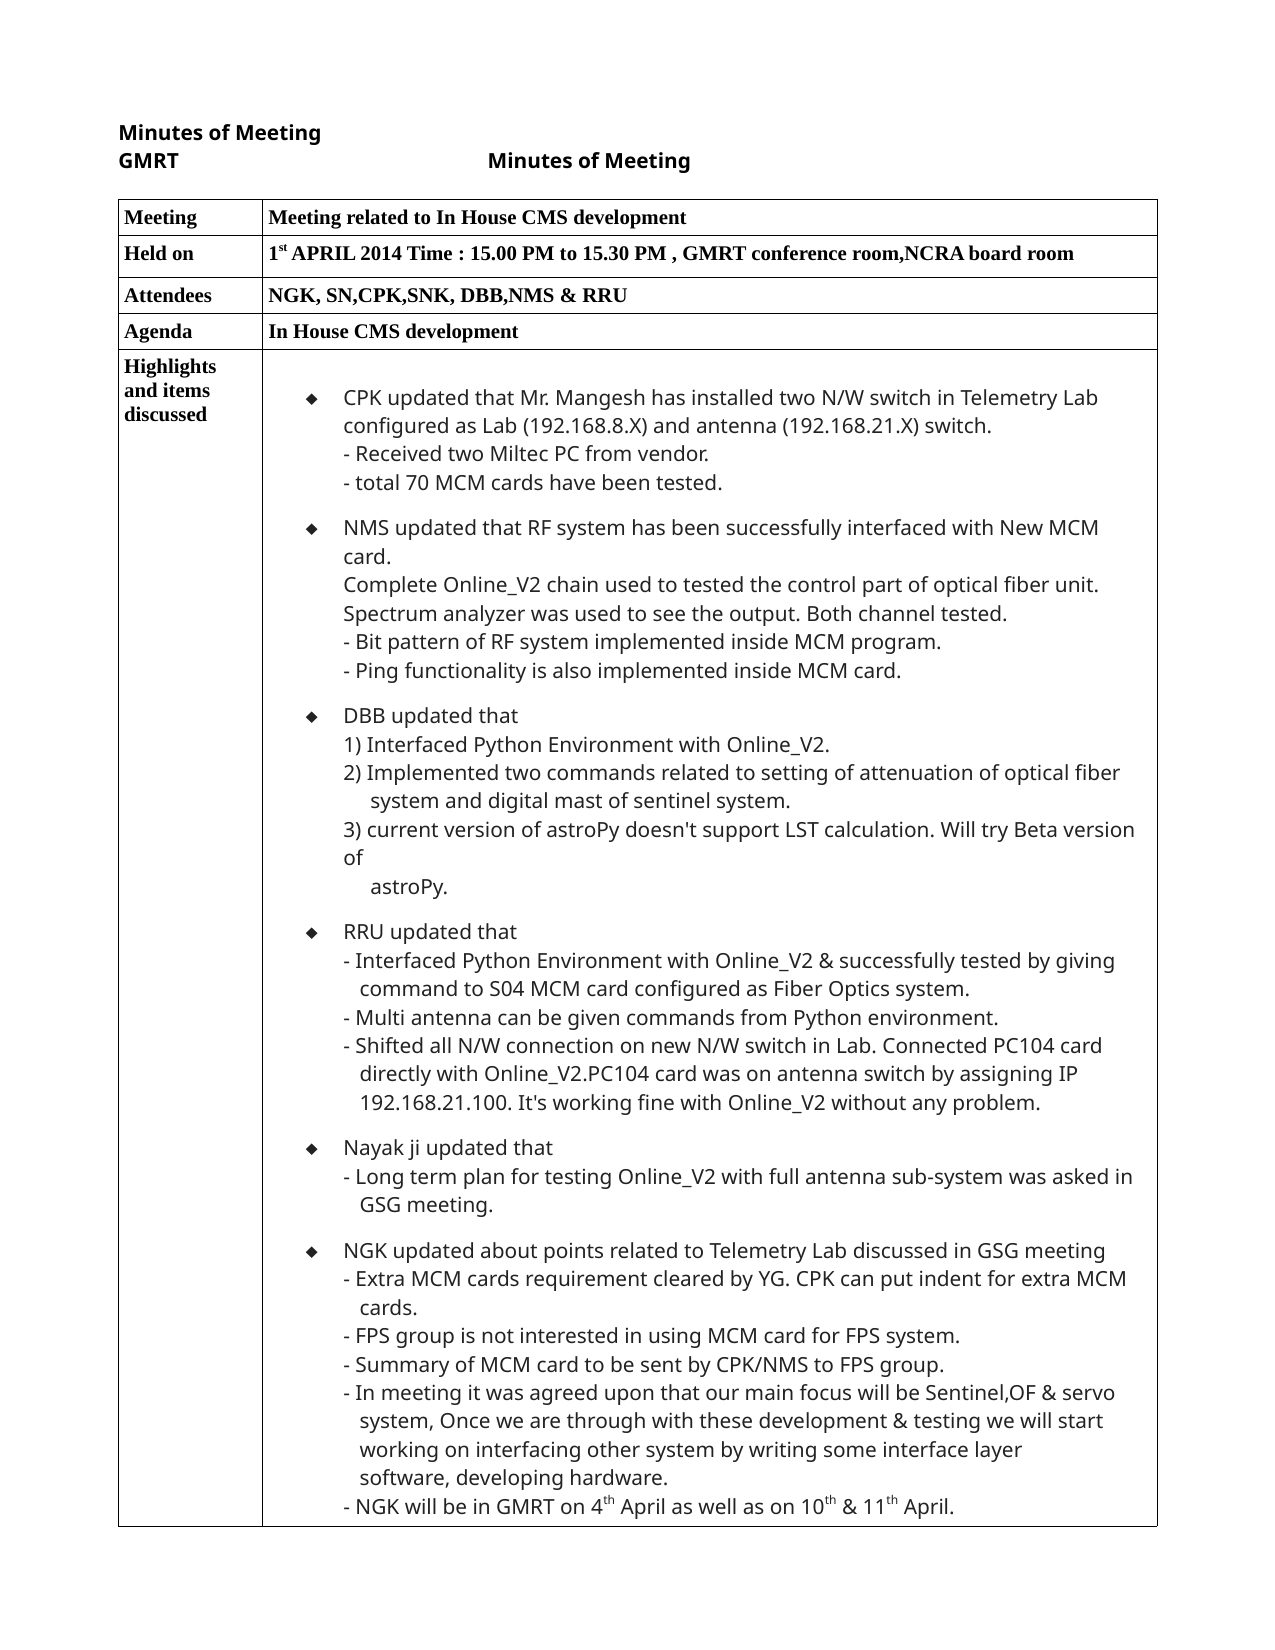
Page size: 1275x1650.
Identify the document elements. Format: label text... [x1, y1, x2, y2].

table_cell Highlights and items discussed [119, 350, 262, 1526]
text Minutes of Meeting [118, 118, 1157, 147]
table_cell In House CMS development [263, 314, 1157, 348]
table_cell Agenda [119, 314, 262, 348]
table_header Meeting related to In House CMS development [263, 200, 1157, 235]
table_cell Attendees [119, 278, 262, 313]
table_cell Held on [119, 236, 262, 277]
table_cell NGK, SN,CPK,SNK, DBB,NMS & RRU [263, 278, 1157, 313]
table_cell CPK updated that Mr. Mangesh has installed two N/W switch in Telemetry Lab configured as Lab (192.168.8.X) and antenna (192.168.21.X) switch. - Received two Miltec PC from vendor. - total 70 MCM cards have been tested. NMS updated that RF system has been successfully interfaced with New MCM card. Complete Online_V2 chain used to tested the control part of optical fiber unit. Spectrum analyzer was used to see the output. Both channel tested. - Bit pattern of RF system implemented inside MCM program. - Ping functionality is also implemented inside MCM card. DBB updated that 1) Interfaced Python Environment with Online_V2. 2) Implemented two commands related to setting of attenuation of optical fiber system and digital mast of sentinel system. 3) current version of astroPy doesn't support LST calculation. Will try Beta version of astroPy. RRU updated that - Interfaced Python Environment with Online_V2 & successfully tested by giving command to S04 MCM card configured as Fiber Optics system. - Multi antenna can be given commands from Python environment. - Shifted all N/W connection on new N/W switch in Lab. Connected PC104 card directly with Online_V2.PC104 card was on antenna switch by assigning IP 192.168.21.100. It's working fine with Online_V2 without any problem. Nayak ji updated that - Long term plan for testing Online_V2 with full antenna sub-system was asked in GSG meeting. NGK updated about points related to Telemetry Lab discussed in GSG meeting - Extra MCM cards requirement cleared by YG. CPK can put indent for extra MCM cards. - FPS group is not interested in using MCM card for FPS system. - Summary of MCM card to be sent by CPK/NMS to FPS group. - In meeting it was agreed upon that our main focus will be Sentinel,OF & servo system, Once we are through with these development & testing we will start working on interfacing other system by writing some interface layer software, developing hardware. - NGK will be in GMRT on 4th April as well as on 10th & 11th April. [263, 350, 1157, 1526]
text GMRT Minutes of Meeting [118, 147, 1157, 175]
table_cell 1st APRIL 2014 Time : 15.00 PM to 15.30 PM , GMRT conference room,NCRA board room [263, 236, 1157, 277]
table_header Meeting [119, 200, 262, 235]
